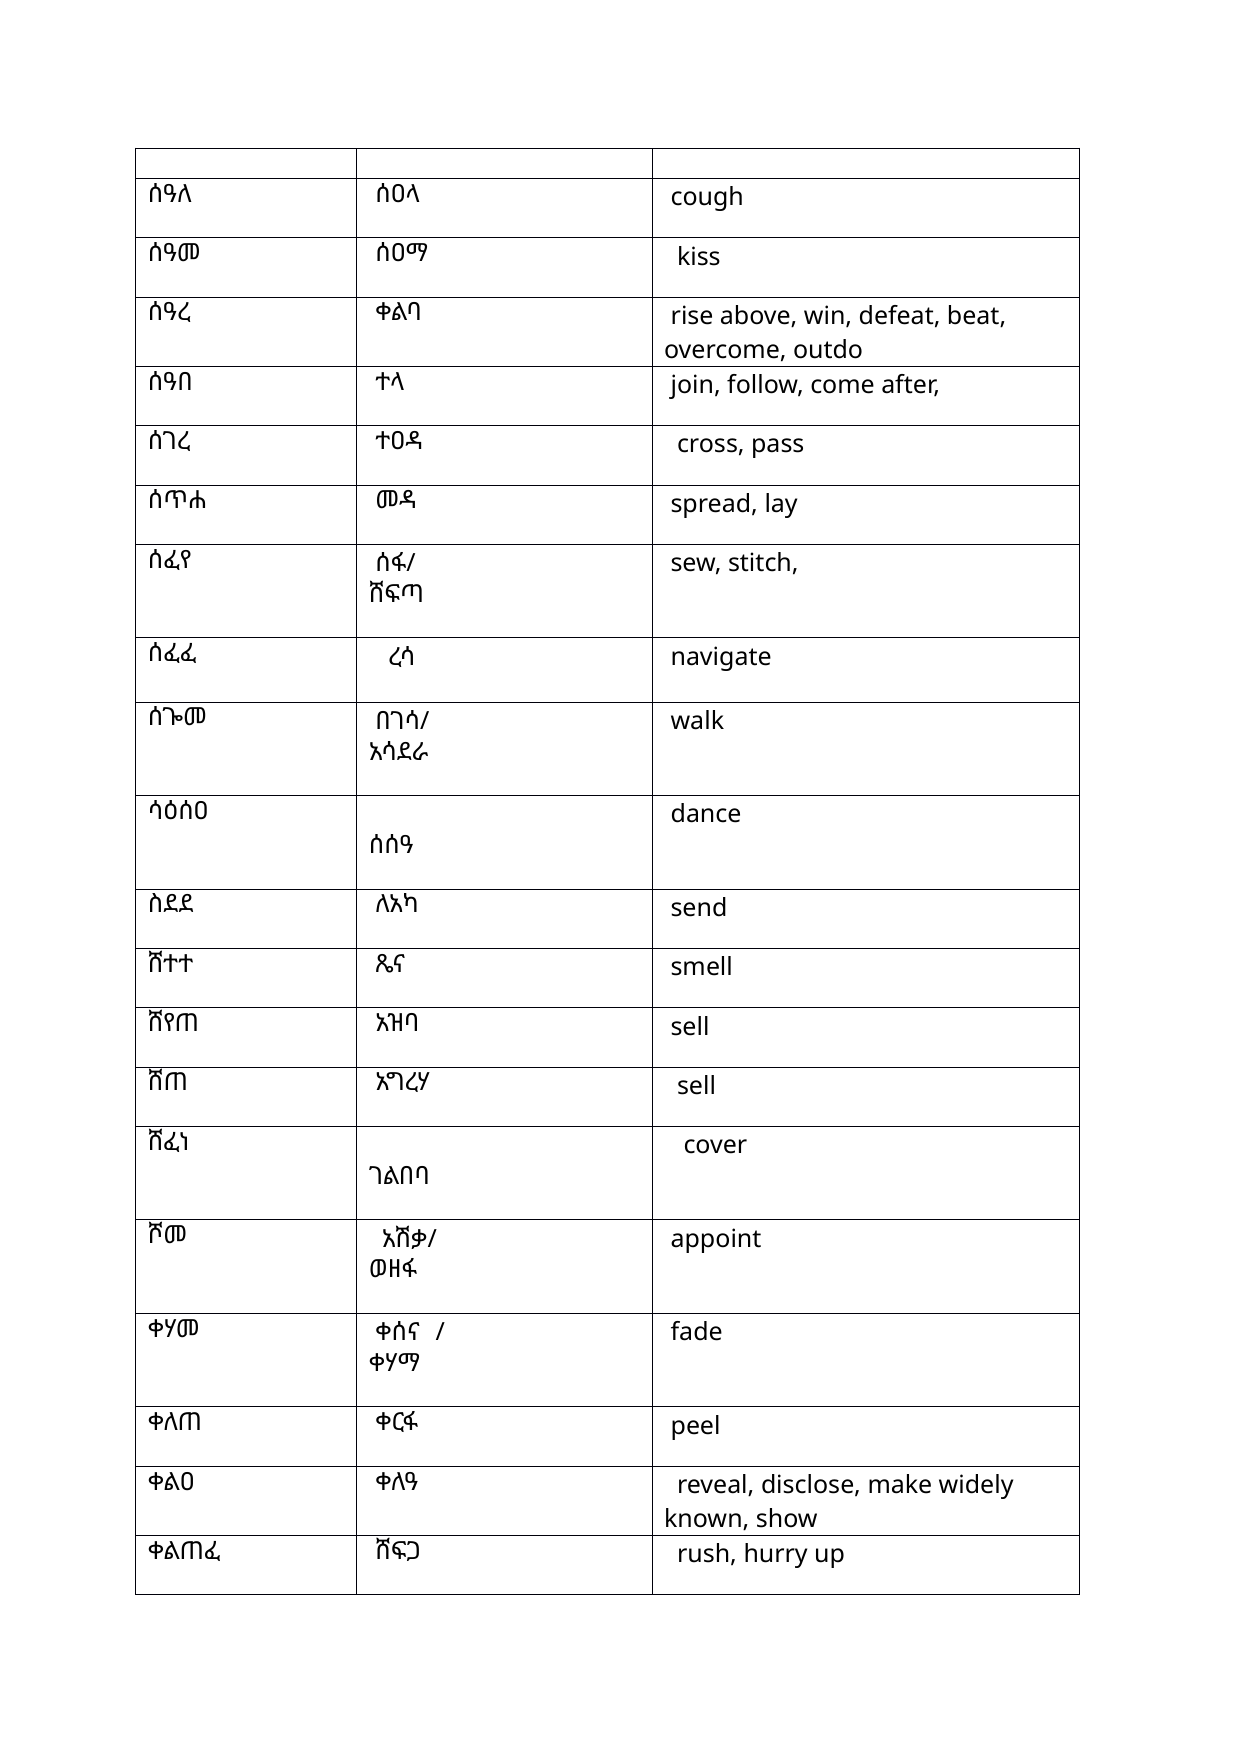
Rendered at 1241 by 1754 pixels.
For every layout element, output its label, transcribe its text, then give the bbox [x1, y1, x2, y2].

table_cell ሰዓለ [136, 179, 356, 237]
table_cell አሽቃ/ ወዘፋ [357, 1220, 652, 1313]
table_cell ቀልዐ [136, 1467, 356, 1535]
table_cell ሸየጠ [136, 1008, 356, 1067]
table_cell ተዐዳ [357, 426, 652, 484]
table_cell ሰዐላ [357, 179, 652, 237]
table_cell ቀሃመ [136, 1314, 356, 1406]
table_cell cross, pass [653, 426, 1079, 484]
table_cell መዳ [357, 486, 652, 544]
table_cell ሰዓረ [136, 298, 356, 366]
table_cell walk [653, 703, 1079, 795]
table_cell ሳዕሰዐ [136, 796, 356, 888]
table_cell ገልበባ [357, 1127, 652, 1219]
table_cell ሸፈነ [136, 1127, 356, 1219]
table_cell ተላ [357, 367, 652, 425]
table_cell dance [653, 796, 1079, 888]
table_cell kiss [653, 238, 1079, 297]
table_cell አግረሃ [357, 1068, 652, 1126]
table_cell cough [653, 179, 1079, 237]
table_cell smell [653, 949, 1079, 1007]
table_cell ስደደ [136, 890, 356, 948]
table_cell appoint [653, 1220, 1079, 1313]
table_cell rush, hurry up [653, 1536, 1079, 1594]
table_cell sell [653, 1068, 1079, 1126]
table_cell ቀለዓ [357, 1467, 652, 1535]
table_cell ቀለጠ [136, 1407, 356, 1466]
table_cell peel [653, 1407, 1079, 1466]
table_cell rise above, win, defeat, beat, overcome, outdo [653, 298, 1079, 366]
table_cell ቀርፋ [357, 1407, 652, 1466]
table_cell ሰዓበ [136, 367, 356, 425]
table_cell ሰጥሐ [136, 486, 356, 544]
table_cell በገሳ/ አሳደራ [357, 703, 652, 795]
table_cell ሸጠ [136, 1068, 356, 1126]
table_cell ሰፈየ [136, 545, 356, 637]
table_cell ቀልጠፈ [136, 1536, 356, 1594]
table_cell ሸተተ [136, 949, 356, 1007]
table_cell ሾመ [136, 1220, 356, 1313]
table_cell ለአካ [357, 890, 652, 948]
table_cell sell [653, 1008, 1079, 1067]
table_cell [653, 149, 1079, 178]
table_cell ሰገረ [136, 426, 356, 484]
table_cell ጼና [357, 949, 652, 1007]
table_cell [357, 149, 652, 178]
table_cell ሸፍጋ [357, 1536, 652, 1594]
table_cell fade [653, 1314, 1079, 1406]
table_cell [136, 149, 356, 178]
table_cell ቀልባ [357, 298, 652, 366]
table_cell cover [653, 1127, 1079, 1219]
table_cell ሰጐመ [136, 703, 356, 795]
table_cell ሰዓመ [136, 238, 356, 297]
table_cell ሰፈፈ [136, 638, 356, 702]
table_cell spread, lay [653, 486, 1079, 544]
table_cell navigate [653, 638, 1079, 702]
table_cell ሰሰዓ [357, 796, 652, 888]
table_cell join, follow, come after, [653, 367, 1079, 425]
table_cell ቀሰና / ቀሃማ [357, 1314, 652, 1406]
table_cell አዝባ [357, 1008, 652, 1067]
table_cell ሰዐማ [357, 238, 652, 297]
table_cell ሰፋ/ ሸፍጣ [357, 545, 652, 637]
table_cell send [653, 890, 1079, 948]
table_cell sew, stitch, [653, 545, 1079, 637]
table_cell reveal, disclose, make widely known, show [653, 1467, 1079, 1535]
table_cell ረሳ [357, 638, 652, 702]
